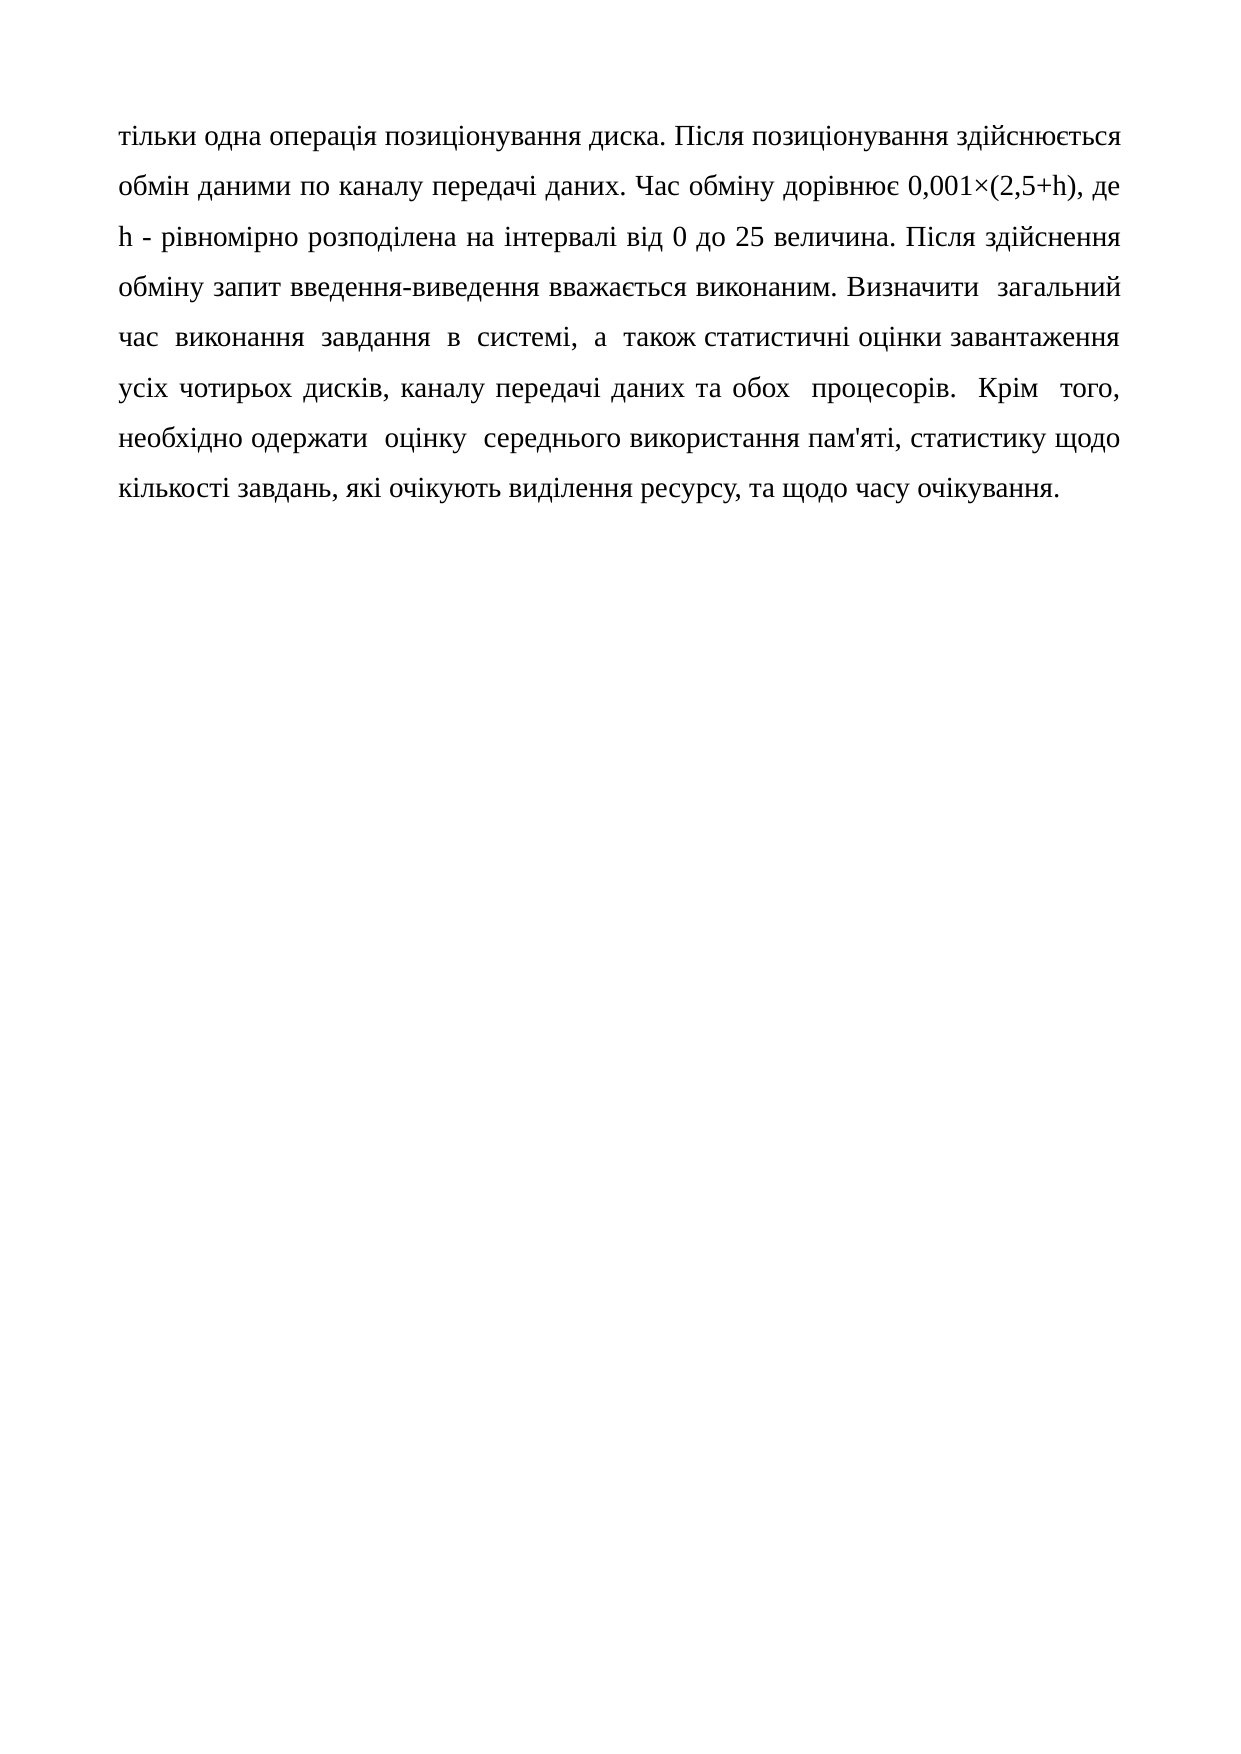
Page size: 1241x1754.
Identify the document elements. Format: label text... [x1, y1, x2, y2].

text тільки одна операція позиціонування диска. Після позиціонування здійснюється обмін даними по каналу передачі даних. Час обміну дорівнює 0,001×(2,5+h), де h - рівномірно розподілена на інтервалі від 0 до 25 величина. Після здійснення обміну запит введення-виведення вважається виконаним. Визначити загальний час виконання завдання в системі, а також статистичні оцінки завантаження усіх чотирьох дисків, каналу передачі даних та обох процесорів. Крім того, необхідно одержати оцінку середнього використання пам'яті, статистику щодо кількості завдань, які очікують виділення ресурсу, та щодо часу очікування. [118, 118, 1122, 504]
